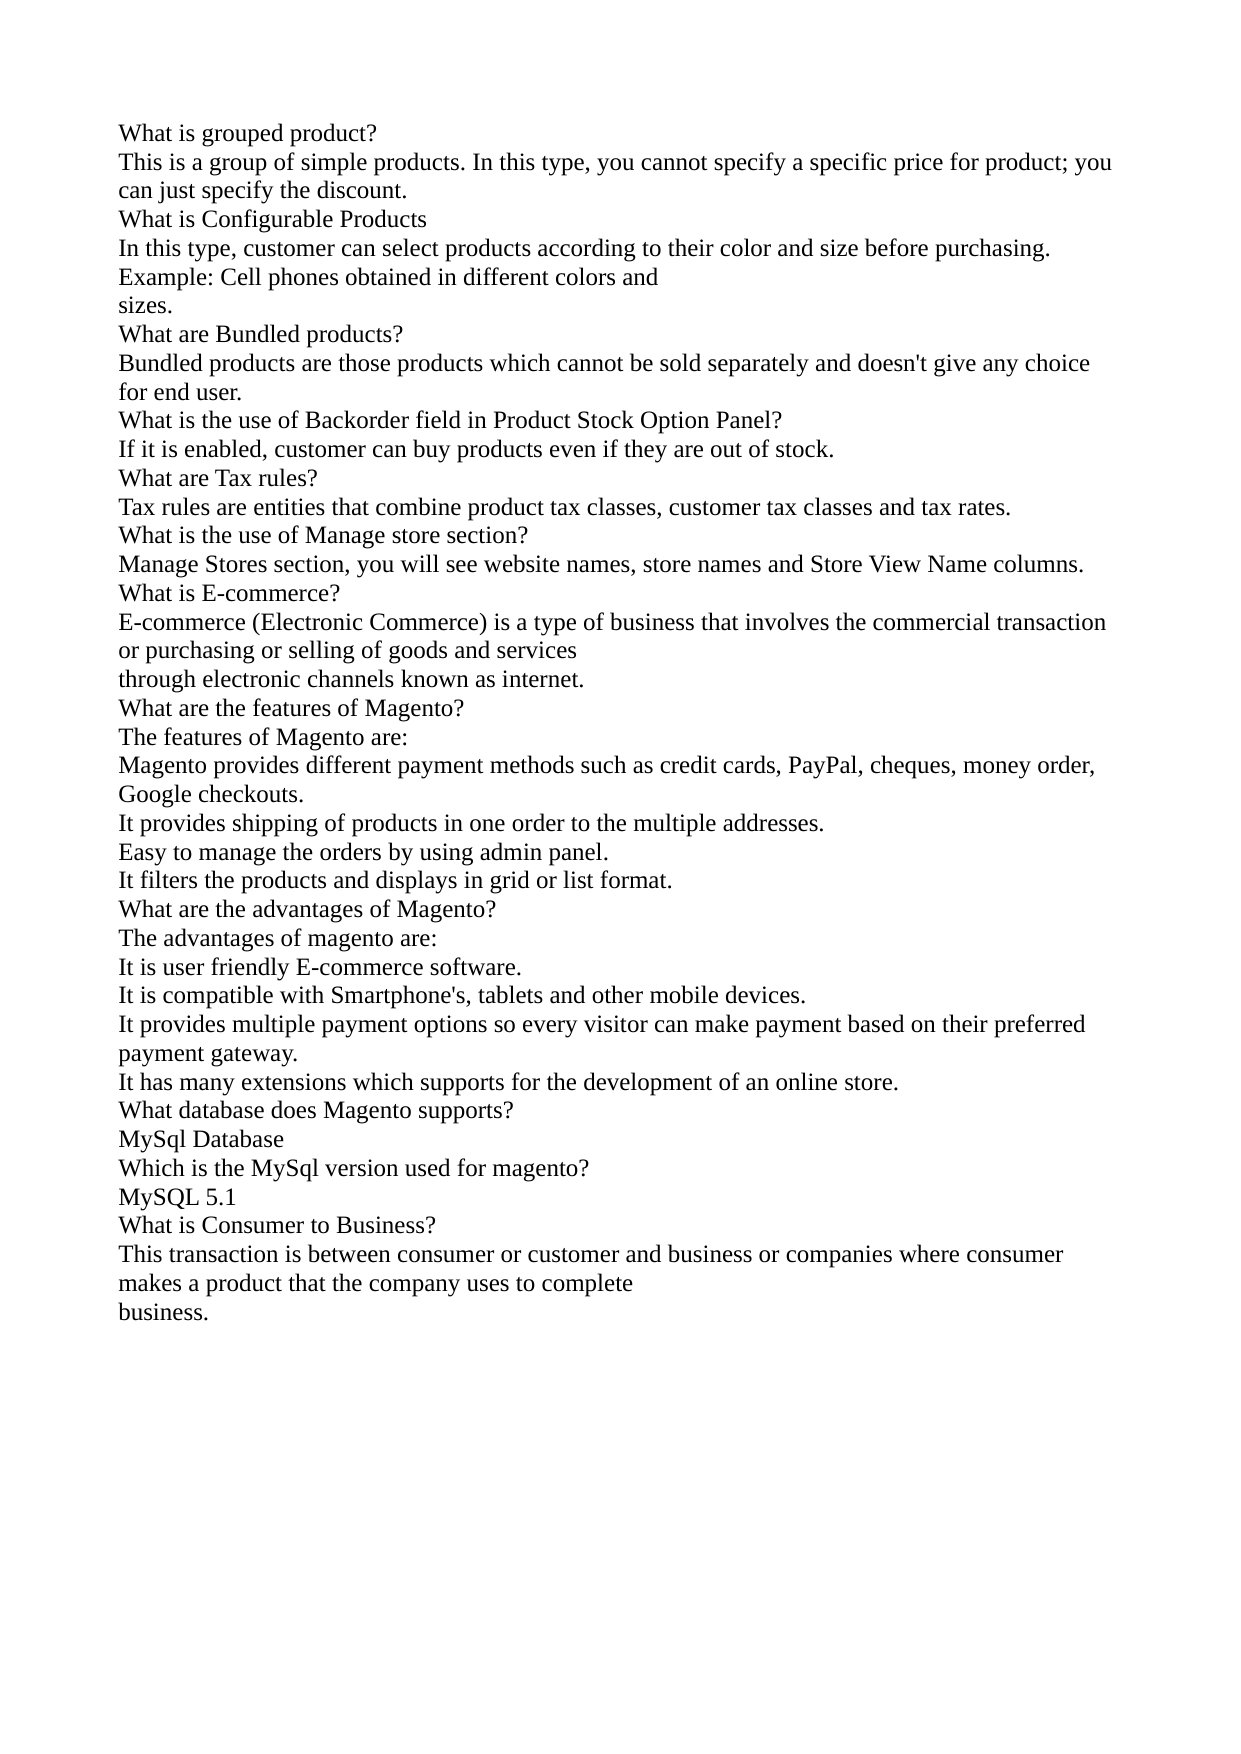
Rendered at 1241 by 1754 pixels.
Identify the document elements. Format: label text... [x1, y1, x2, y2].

text It has many extensions which supports for the development of an online store. [118, 1067, 1122, 1096]
text E-commerce (Electronic Commerce) is a type of business that involves the commercial transaction or purchasing or selling of goods and services [118, 607, 1122, 664]
text What are Tax rules? [118, 463, 1122, 492]
text MySql Database [118, 1124, 1122, 1153]
text It is compatible with Smartphone's, tablets and other mobile devices. [118, 981, 1122, 1009]
text Bundled products are those products which cannot be sold separately and doesn't give any choice for end user. [118, 348, 1122, 406]
text sizes. [118, 291, 1122, 319]
text What database does Magento supports? [118, 1096, 1122, 1124]
text It provides shipping of products in one order to the multiple addresses. [118, 808, 1122, 837]
text What is E-commerce? [118, 578, 1122, 607]
text What are the advantages of Magento? [118, 894, 1122, 923]
text What is Configurable Products [118, 204, 1122, 233]
text This is a group of simple products. In this type, you cannot specify a specific price for product; you can just specify the discount. [118, 147, 1122, 204]
text What are Bundled products? [118, 319, 1122, 348]
text What is Consumer to Business? [118, 1211, 1122, 1239]
text What is the use of Backorder field in Product Stock Option Panel? [118, 406, 1122, 434]
text If it is enabled, customer can buy products even if they are out of stock. [118, 434, 1122, 463]
text It provides multiple payment options so every visitor can make payment based on their preferred payment gateway. [118, 1009, 1122, 1067]
text In this type, customer can select products according to their color and size before purchasing. Example: Cell phones obtained in different colors and [118, 233, 1122, 291]
text The advantages of magento are: [118, 923, 1122, 952]
text business. [118, 1297, 1122, 1326]
text It is user friendly E-commerce software. [118, 952, 1122, 981]
text What are the features of Magento? [118, 693, 1122, 722]
text MySQL 5.1 [118, 1182, 1122, 1211]
text Which is the MySql version used for magento? [118, 1153, 1122, 1182]
text What is the use of Manage store section? [118, 521, 1122, 549]
text The features of Magento are: [118, 722, 1122, 751]
text through electronic channels known as internet. [118, 664, 1122, 693]
text This transaction is between consumer or customer and business or companies where consumer makes a product that the company uses to complete [118, 1239, 1122, 1297]
text It filters the products and displays in grid or list format. [118, 866, 1122, 894]
text Magento provides different payment methods such as credit cards, PayPal, cheques, money order, Google checkouts. [118, 751, 1122, 808]
text Tax rules are entities that combine product tax classes, customer tax classes and tax rates. [118, 492, 1122, 521]
text What is grouped product? [118, 118, 1122, 147]
text Manage Stores section, you will see website names, store names and Store View Name columns. [118, 549, 1122, 578]
text Easy to manage the orders by using admin panel. [118, 837, 1122, 866]
